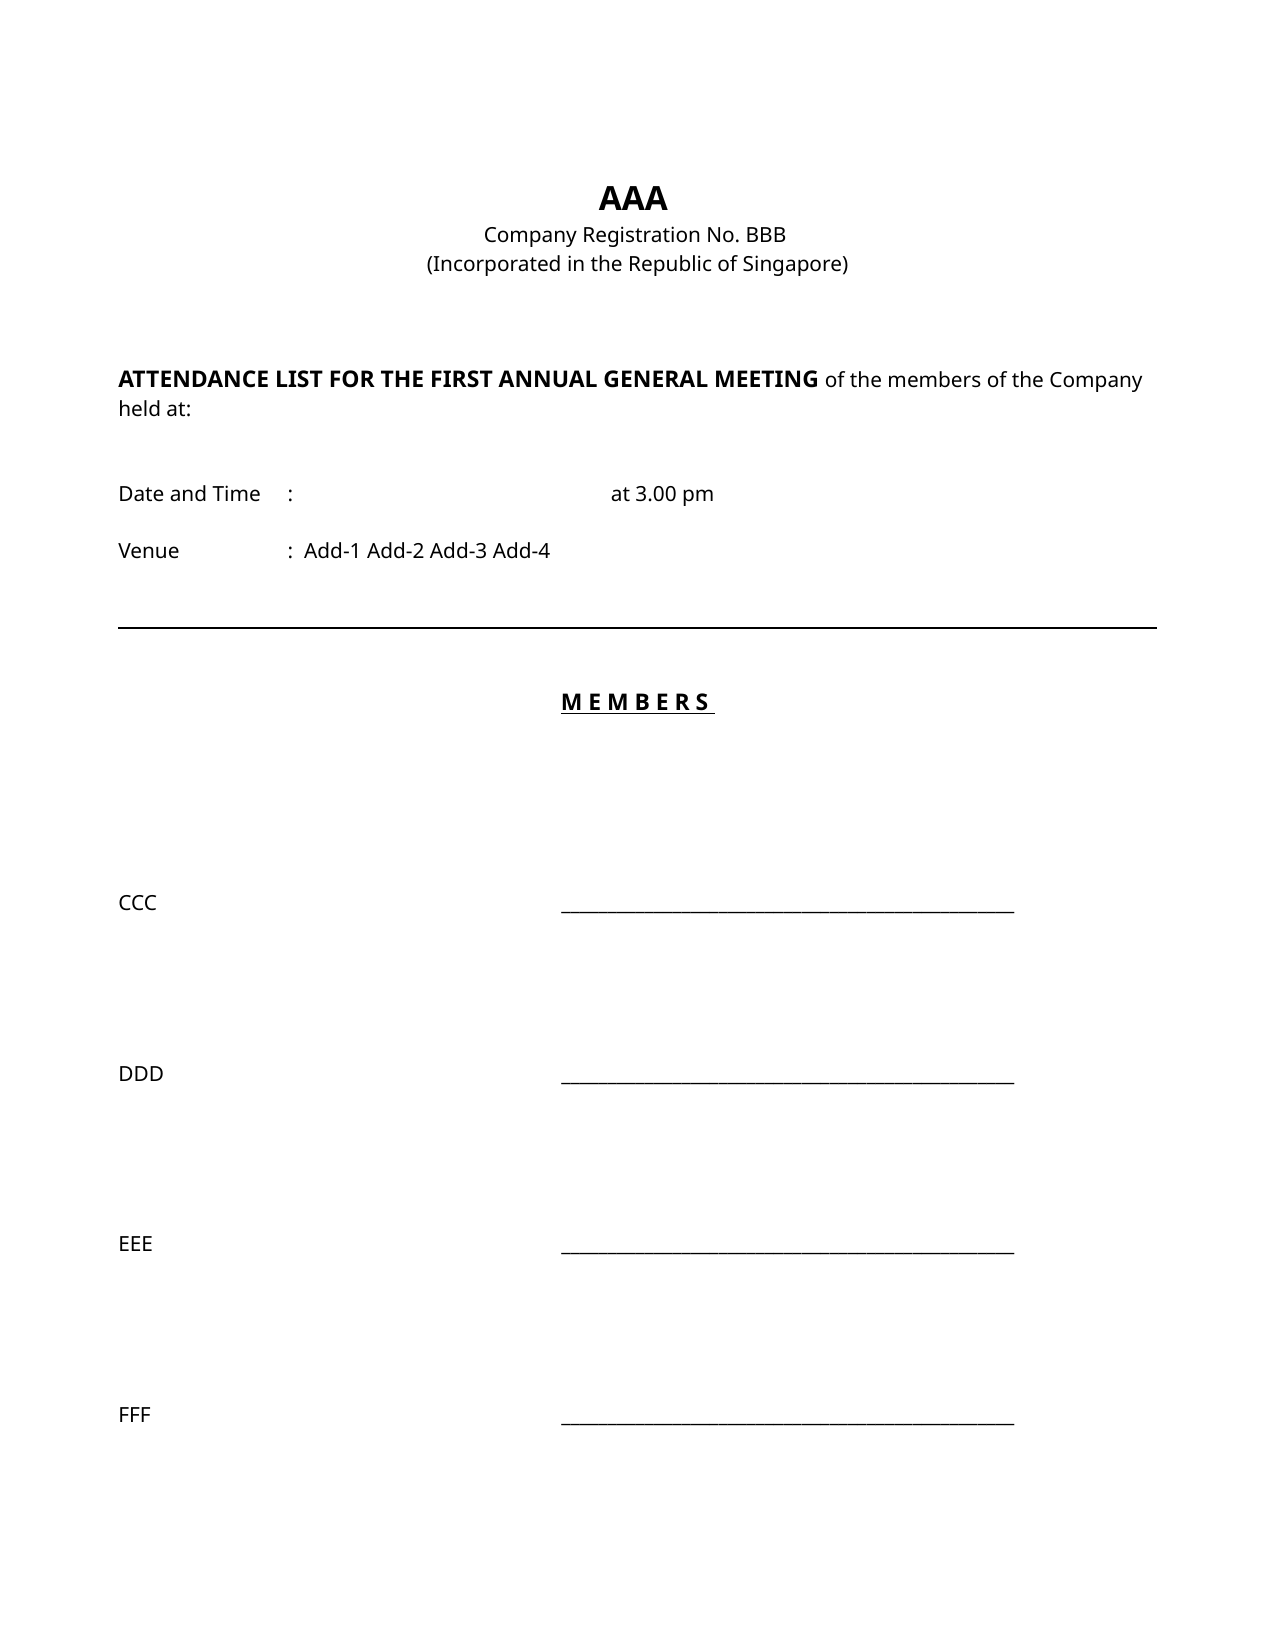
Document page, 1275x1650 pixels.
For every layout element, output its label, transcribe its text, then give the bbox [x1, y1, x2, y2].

text CCC _________________________________________________ [118, 888, 1157, 916]
text Venue : Add-1 Add-2 Add-3 Add-4 [118, 536, 1157, 564]
text ATTENDANCE LIST FOR THE FIRST ANNUAL GENERAL MEETING of the members of the Company held at: [118, 363, 1157, 422]
text Date and Time : at 3.00 pm [118, 479, 1157, 508]
text M E M B E R S [118, 686, 1157, 717]
text (Incorporated in the Republic of Singapore) [118, 249, 1157, 277]
text FFF _________________________________________________ [118, 1400, 1157, 1428]
text AAA [118, 175, 1157, 220]
text EEE _________________________________________________ [118, 1229, 1157, 1258]
text DDD _________________________________________________ [118, 1059, 1157, 1087]
text Company Registration No. BBB [118, 220, 1157, 249]
